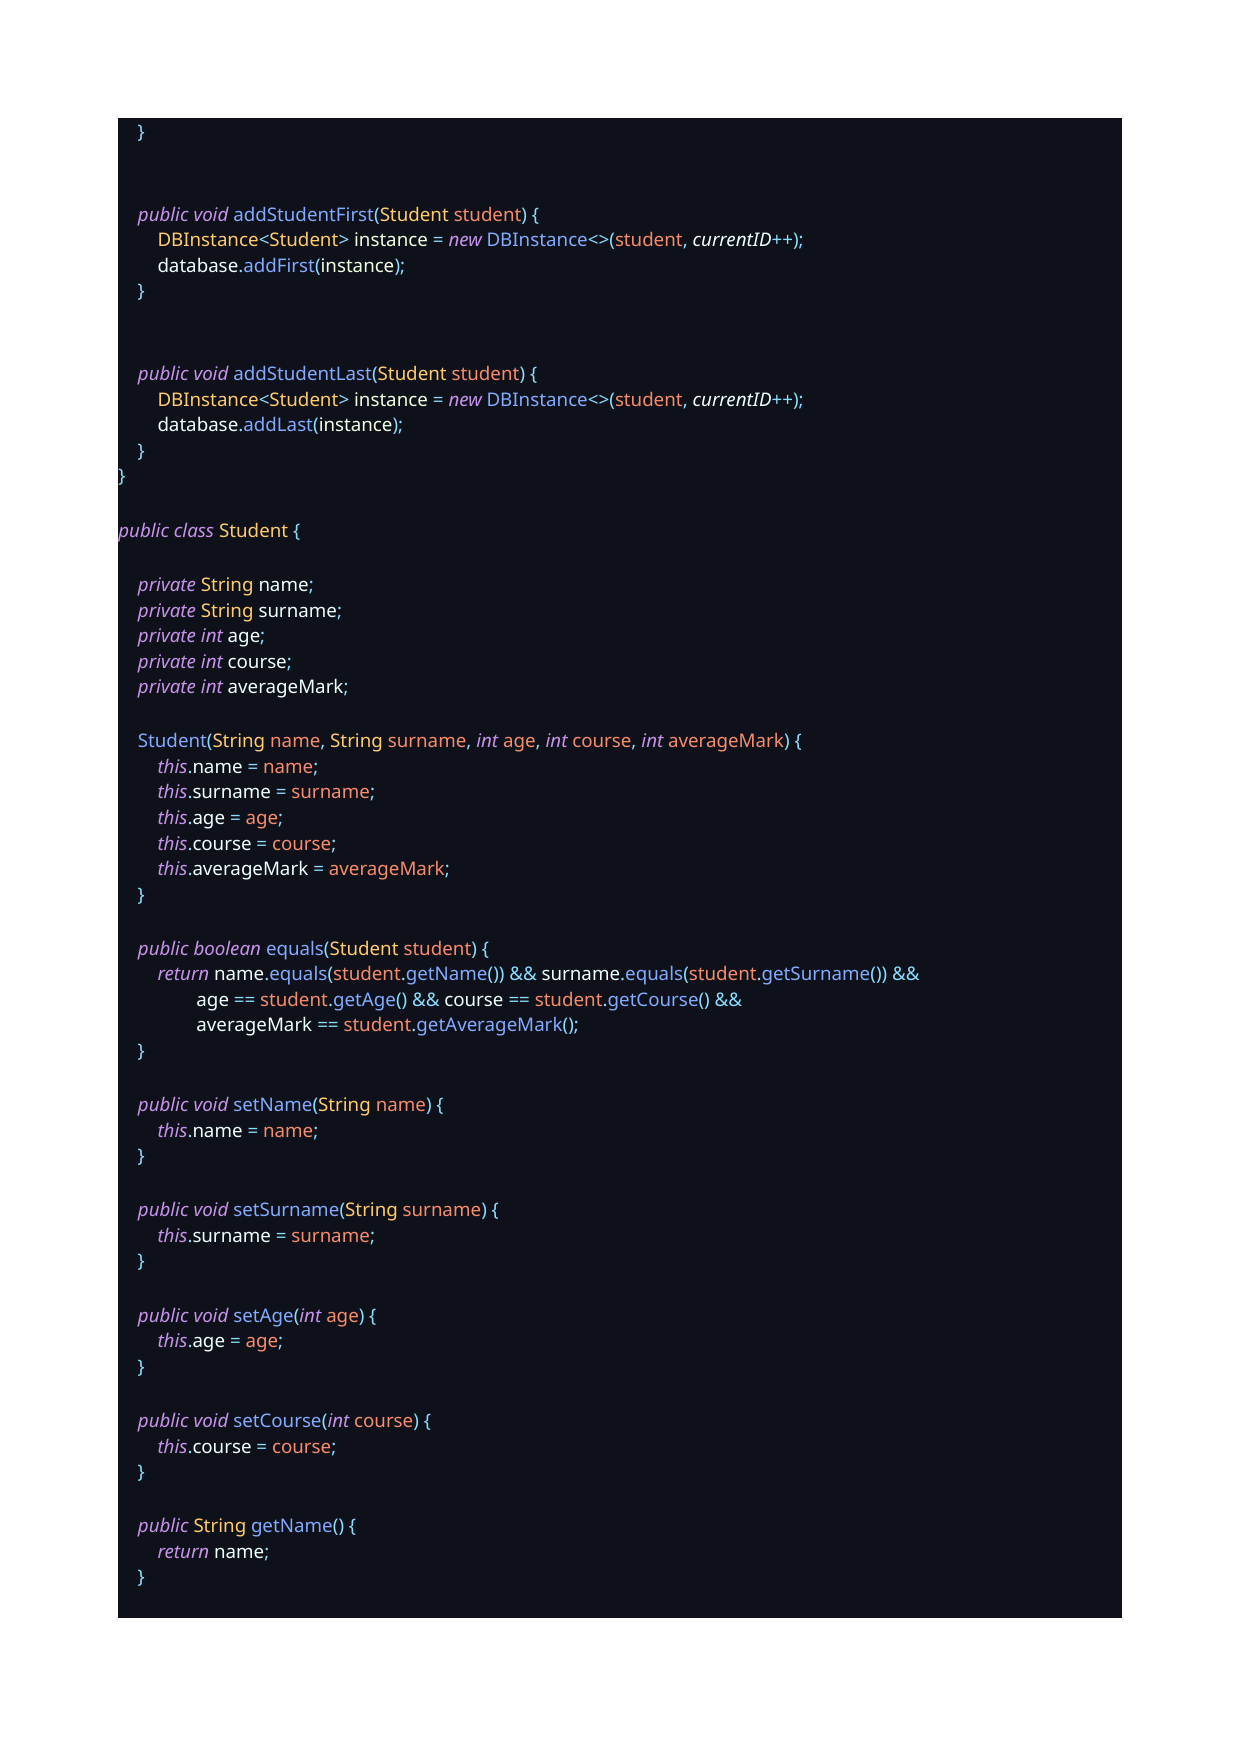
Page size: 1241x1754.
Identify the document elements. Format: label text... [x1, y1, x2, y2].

text public class Student { private String name; private String surname; private int age; private int course; private int averageMark; Student(String name, String surname, int age, int course, int averageMark) { this.name = name; this.surname = surname; this.age = age; this.course = course; this.averageMark = averageMark; } public boolean equals(Student student) { return name.equals(student.getName()) && surname.equals(student.getSurname()) && age == student.getAge() && course == student.getCourse() && averageMark == student.getAverageMark(); } public void setName(String name) { this.name = name; } public void setSurname(String surname) { this.surname = surname; } public void setAge(int age) { this.age = age; } public void setCourse(int course) { this.course = course; } public String getName() { return name; } [118, 517, 1122, 1618]
text } public void addStudentFirst(Student student) { DBInstance<Student> instance = new DBInstance<>(student, currentID++); database.addFirst(instance); } public void addStudentLast(Student student) { DBInstance<Student> instance = new DBInstance<>(student, currentID++); database.addLast(instance); } } [118, 118, 1122, 517]
